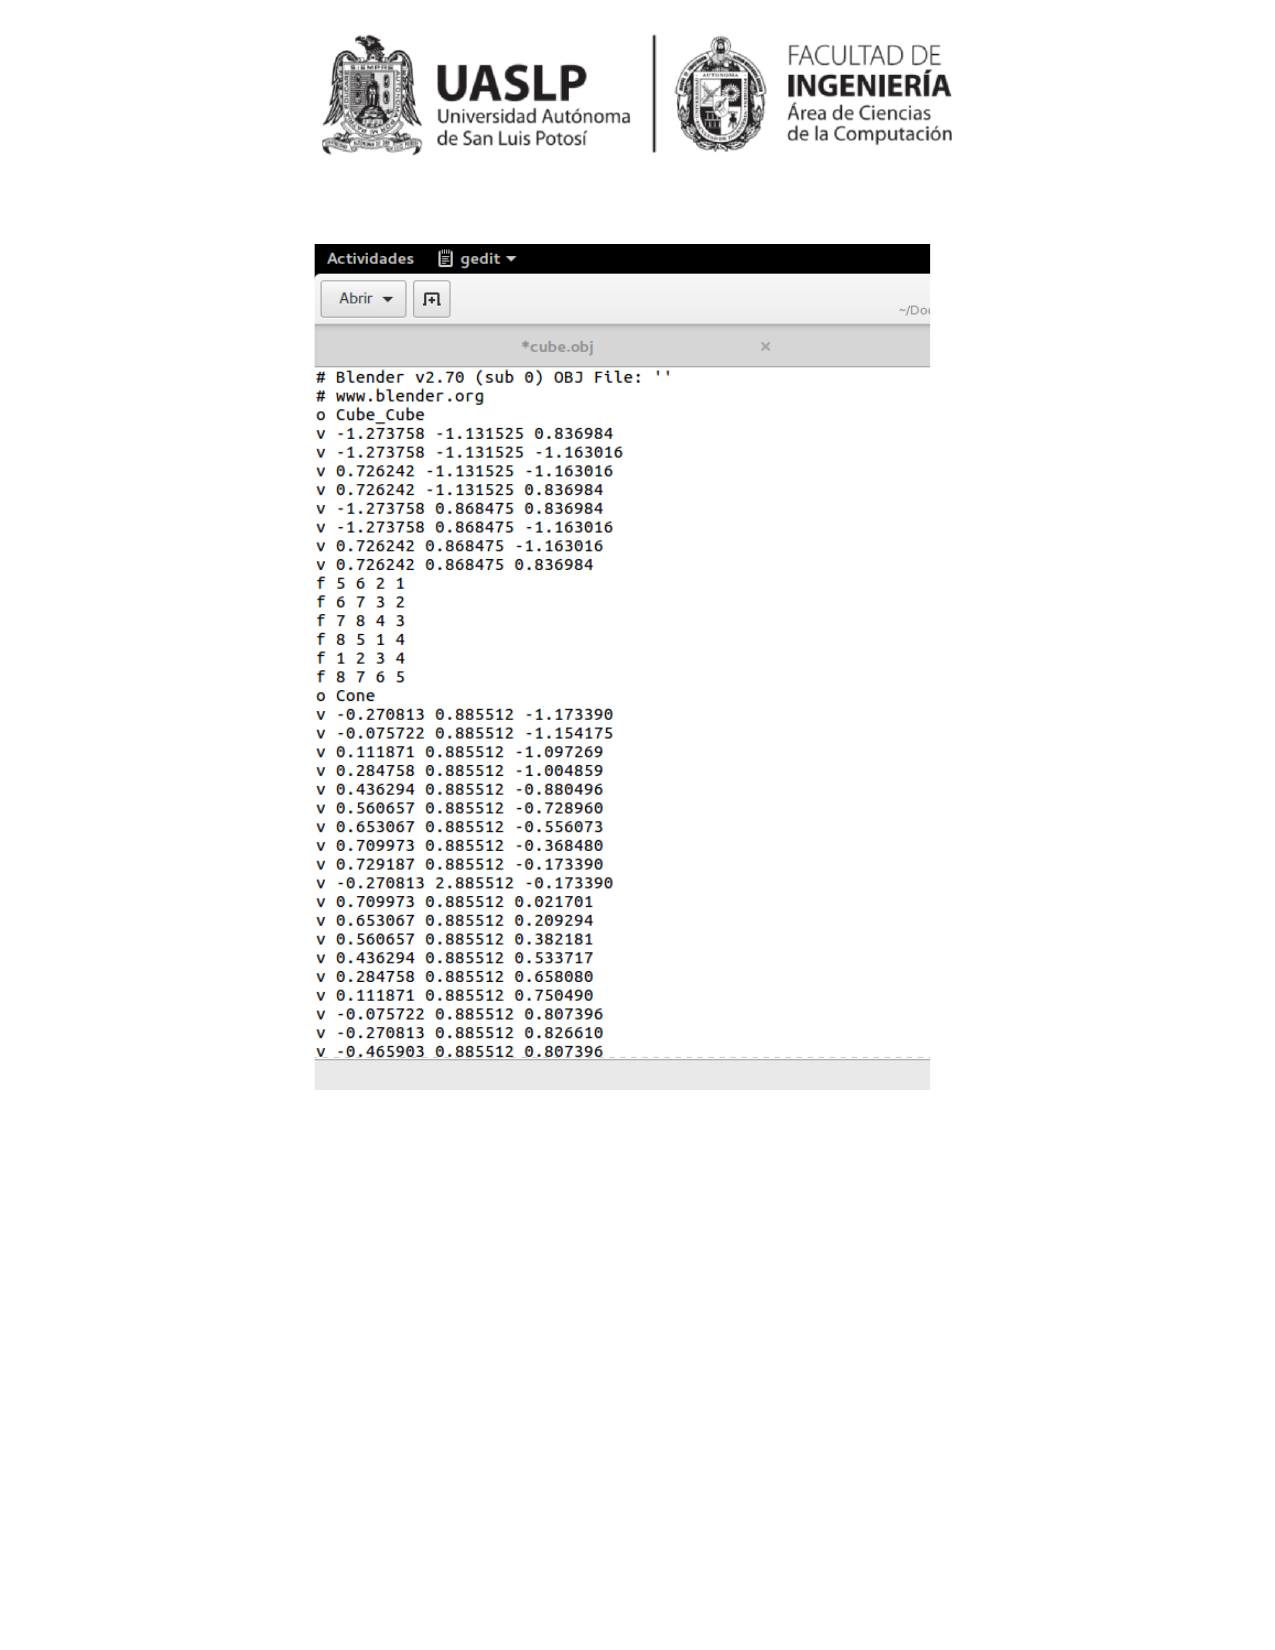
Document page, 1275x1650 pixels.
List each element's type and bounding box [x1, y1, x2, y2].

picture [318, 24, 957, 166]
